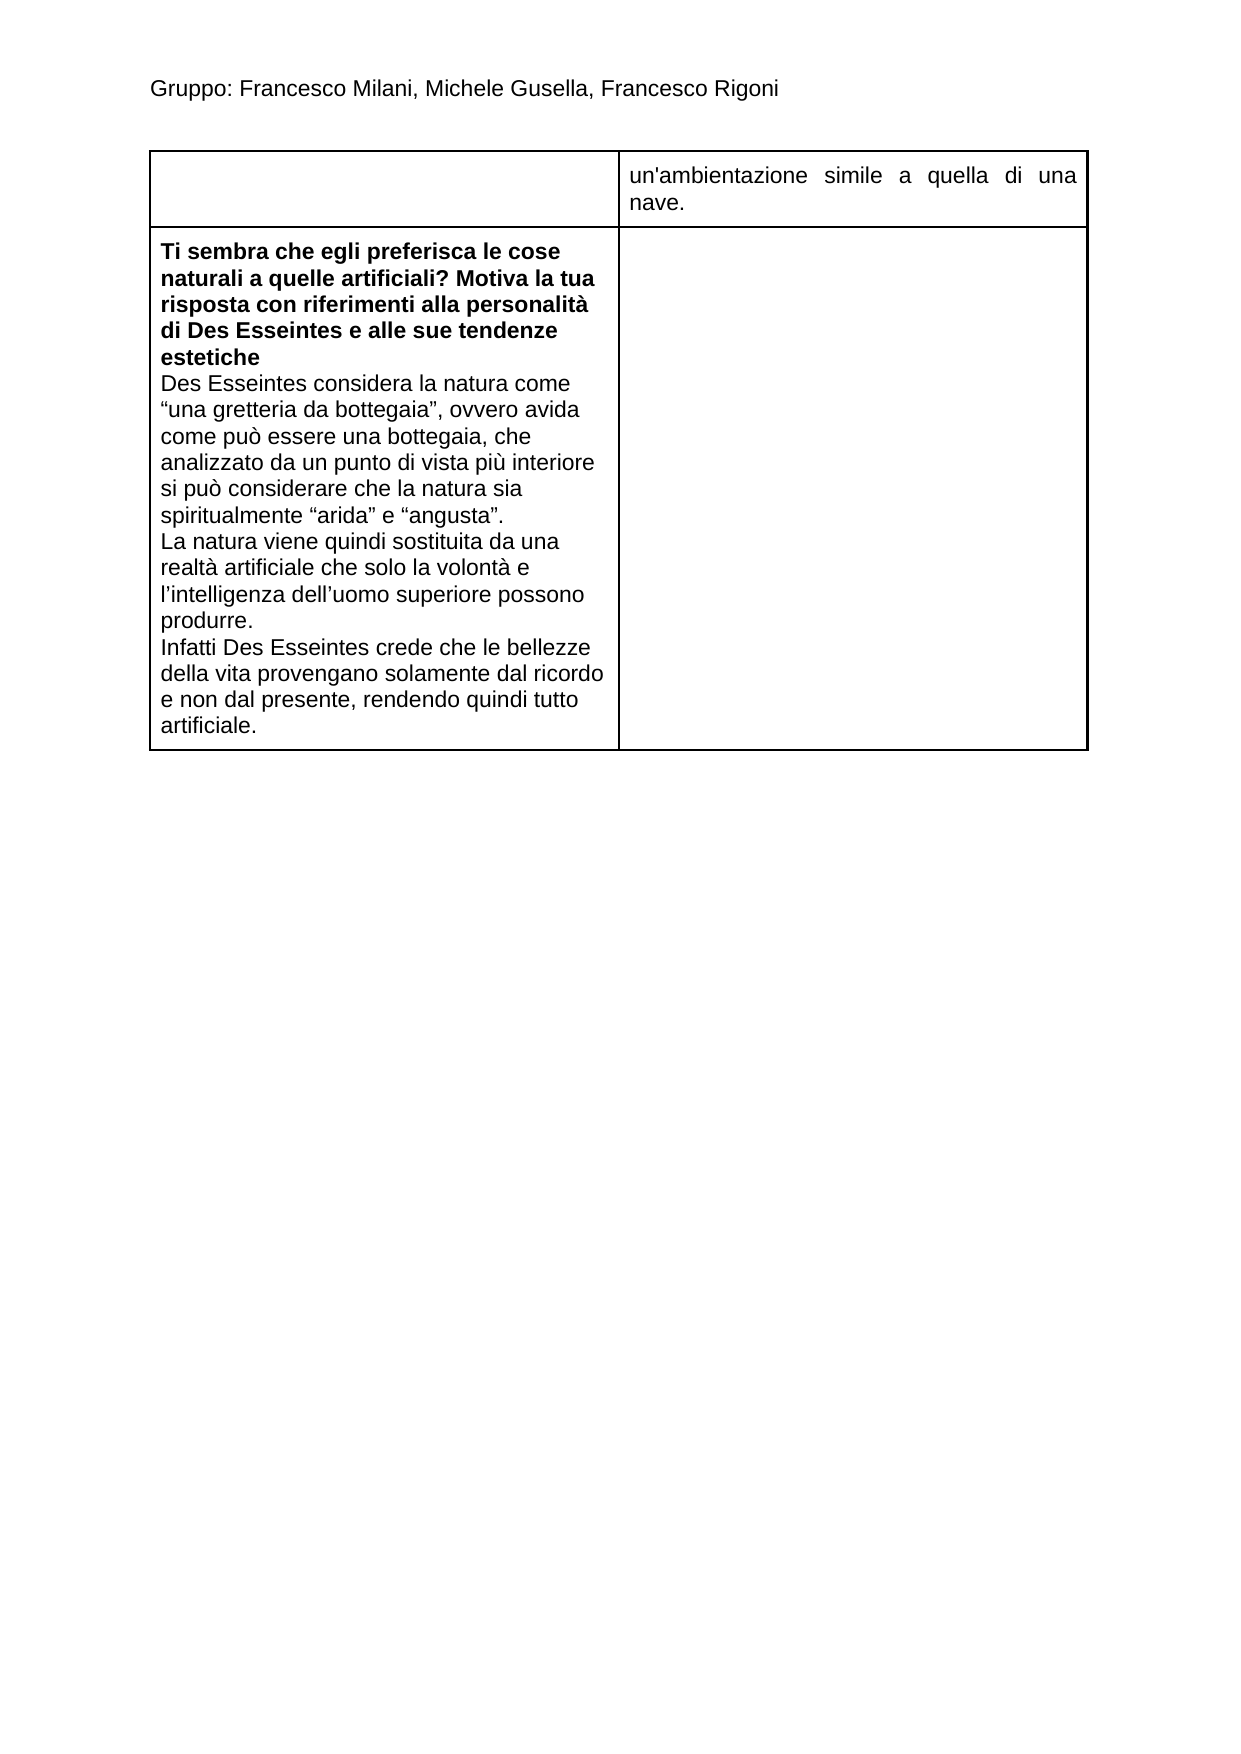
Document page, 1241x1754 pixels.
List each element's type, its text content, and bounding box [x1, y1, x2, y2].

table_cell Ti sembra che egli preferisca le cose naturali a quelle artificiali? Motiva la tua risposta con riferimenti alla personalità di Des Esseintes e alle sue tendenze estetiche Des Esseintes considera la natura come “una gretteria da bottegaia”, ovvero avida come può essere una bottegaia, che analizzato da un punto di vista più interiore si può considerare che la natura sia spiritualmente “arida” e “angusta”. La natura viene quindi sostituita da una realtà artificiale che solo la volontà e l’intelligenza dell’uomo superiore possono produrre. Infatti Des Esseintes crede che le bellezze della vita provengano solamente dal ricordo e non dal presente, rendendo quindi tutto artificiale. [151, 228, 618, 749]
table_cell un'ambientazione simile a quella di una nave. [620, 152, 1086, 226]
table_cell [151, 152, 618, 226]
table_cell [620, 228, 1086, 749]
